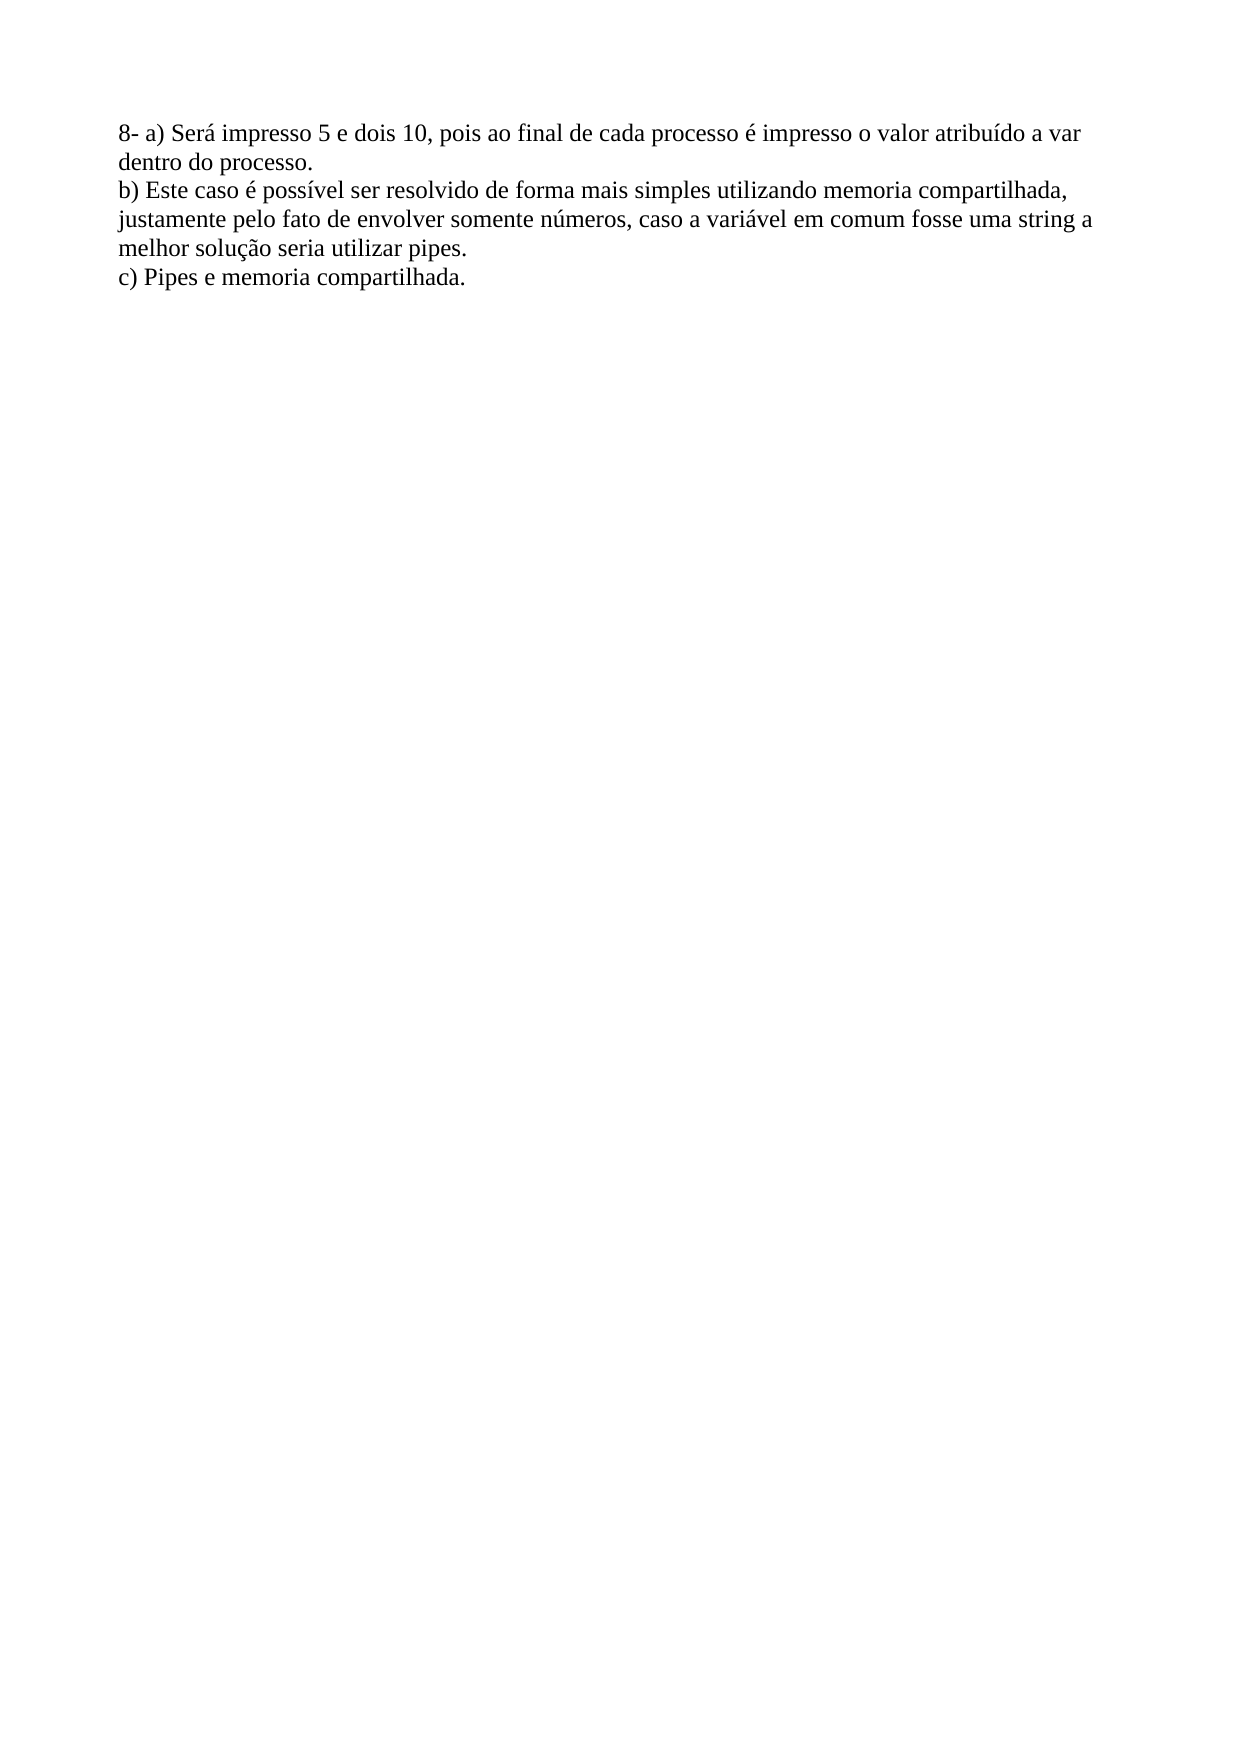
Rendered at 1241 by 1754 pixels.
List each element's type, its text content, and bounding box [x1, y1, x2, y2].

text c) Pipes e memoria compartilhada. [118, 262, 1122, 291]
text b) Este caso é possível ser resolvido de forma mais simples utilizando memoria compartilhada, justamente pelo fato de envolver somente números, caso a variável em comum fosse uma string a melhor solução seria utilizar pipes. [118, 176, 1122, 262]
text 8- a) Será impresso 5 e dois 10, pois ao final de cada processo é impresso o valor atribuído a var dentro do processo. [118, 118, 1122, 176]
